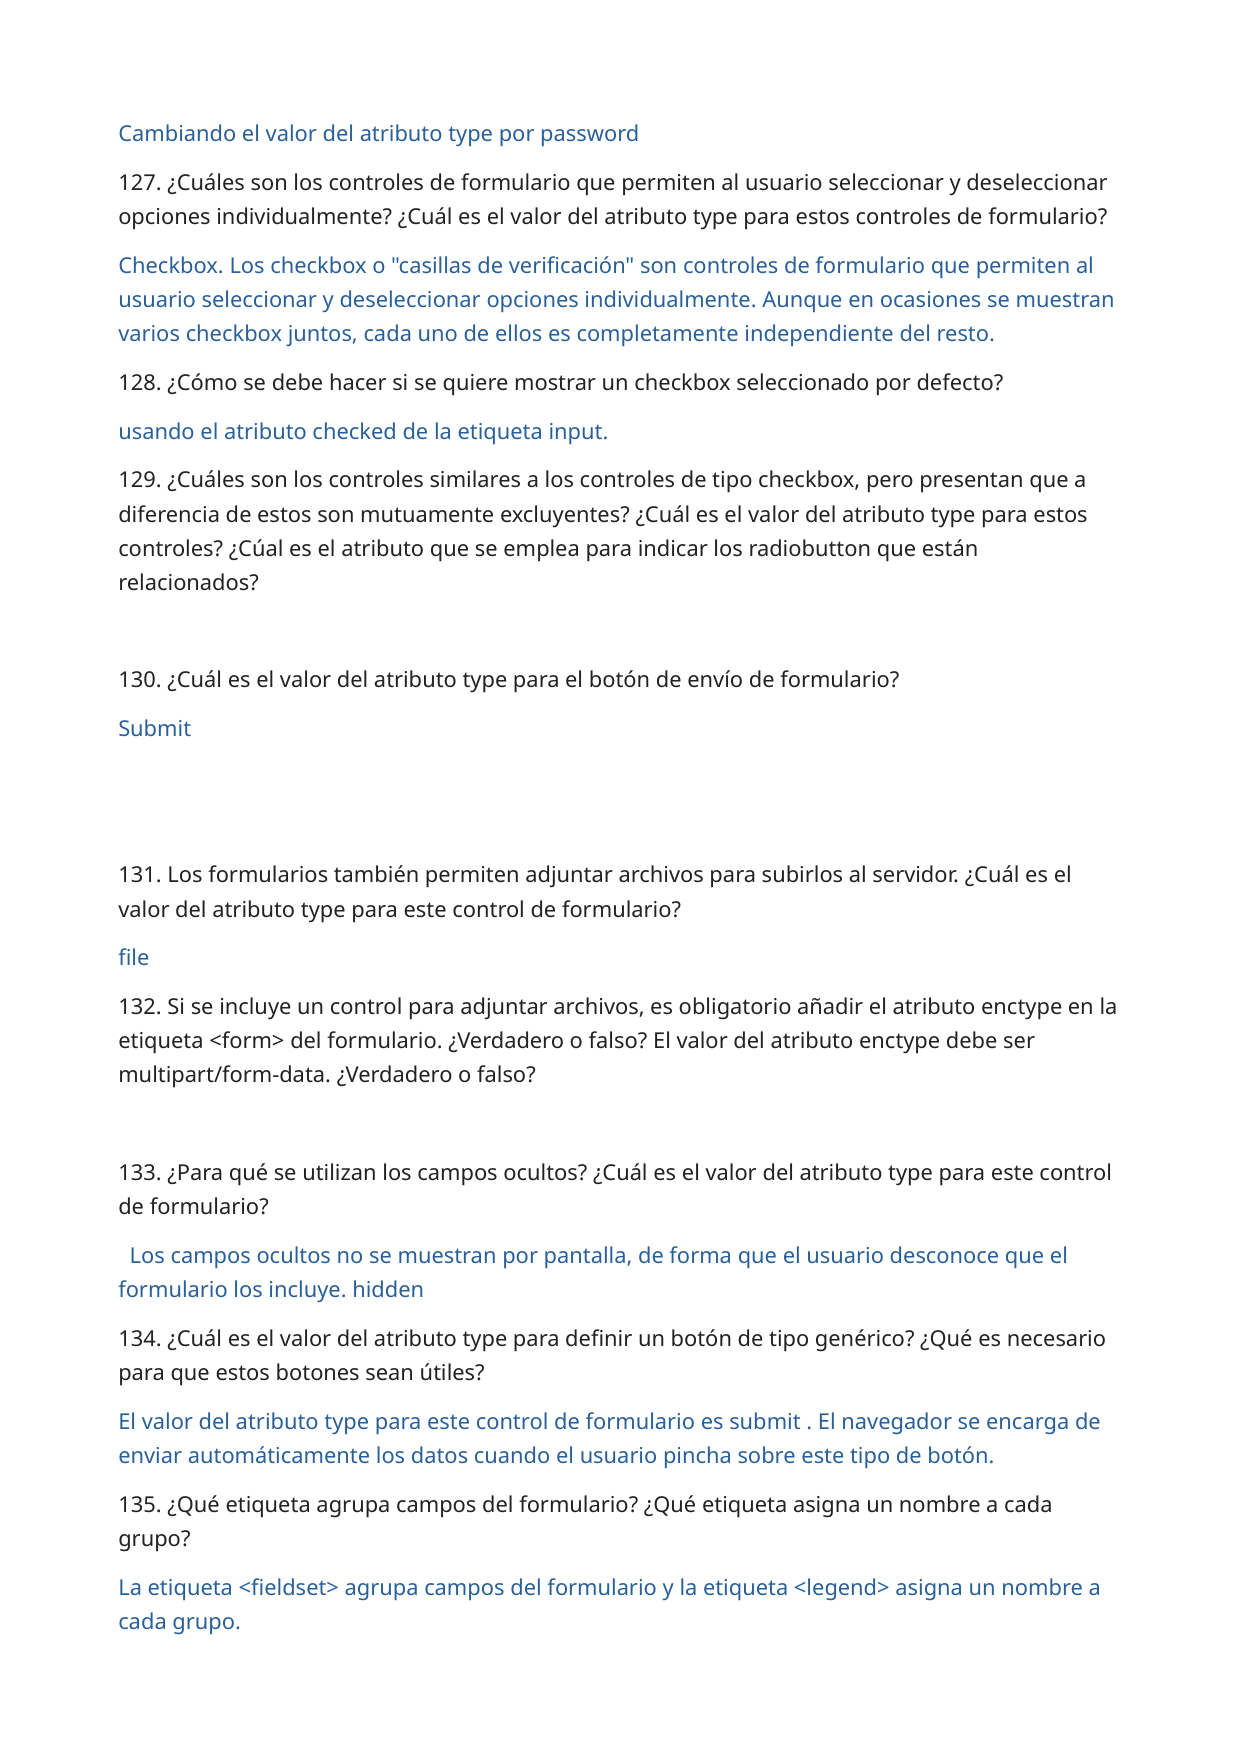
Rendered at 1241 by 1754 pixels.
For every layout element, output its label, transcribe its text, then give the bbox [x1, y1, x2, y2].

text 134. ¿Cuál es el valor del atributo type para definir un botón de tipo genérico? ¿Qué es necesario para que estos botones sean útiles? [118, 1323, 1122, 1387]
text 128. ¿Cómo se debe hacer si se quiere mostrar un checkbox seleccionado por defecto? [118, 367, 1122, 397]
text file [118, 942, 1122, 972]
text 135. ¿Qué etiqueta agrupa campos del formulario? ¿Qué etiqueta asigna un nombre a cada grupo? [118, 1488, 1122, 1552]
text 130. ¿Cuál es el valor del atributo type para el botón de envío de formulario? [118, 664, 1122, 694]
text 132. Si se incluye un control para adjuntar archivos, es obligatorio añadir el atributo enctype en la etiqueta <form> del formulario. ¿Verdadero o falso? El valor del atributo enctype debe ser multipart/form-data. ¿Verdadero o falso? [118, 991, 1122, 1089]
text Checkbox. Los checkbox o "casillas de verificación" son controles de formulario que permiten al usuario seleccionar y deseleccionar opciones individualmente. Aunque en ocasiones se muestran varios checkbox juntos, cada uno de ellos es completamente independiente del resto. [118, 250, 1122, 348]
text 131. Los formularios también permiten adjuntar archivos para subirlos al servidor. ¿Cuál es el valor del atributo type para este control de formulario? [118, 859, 1122, 923]
text La etiqueta <fieldset> agrupa campos del formulario y la etiqueta <legend> asigna un nombre a cada grupo. [118, 1571, 1122, 1635]
text Los campos ocultos no se muestran por pantalla, de forma que el usuario desconoce que el formulario los incluye. hidden [118, 1240, 1122, 1304]
text Submit [118, 713, 1122, 743]
text usando el atributo checked de la etiqueta input. [118, 416, 1122, 445]
text El valor del atributo type para este control de formulario es submit . El navegador se encarga de enviar automáticamente los datos cuando el usuario pincha sobre este tipo de botón. [118, 1406, 1122, 1469]
text Cambiando el valor del atributo type por password [118, 118, 1122, 148]
text 129. ¿Cuáles son los controles similares a los controles de tipo checkbox, pero presentan que a diferencia de estos son mutuamente excluyentes? ¿Cuál es el valor del atributo type para estos controles? ¿Cúal es el atributo que se emplea para indicar los radiobutton que están relacionados? [118, 464, 1122, 597]
text 133. ¿Para qué se utilizan los campos ocultos? ¿Cuál es el valor del atributo type para este control de formulario? [118, 1157, 1122, 1221]
text 127. ¿Cuáles son los controles de formulario que permiten al usuario seleccionar y deseleccionar opciones individualmente? ¿Cuál es el valor del atributo type para estos controles de formulario? [118, 167, 1122, 231]
